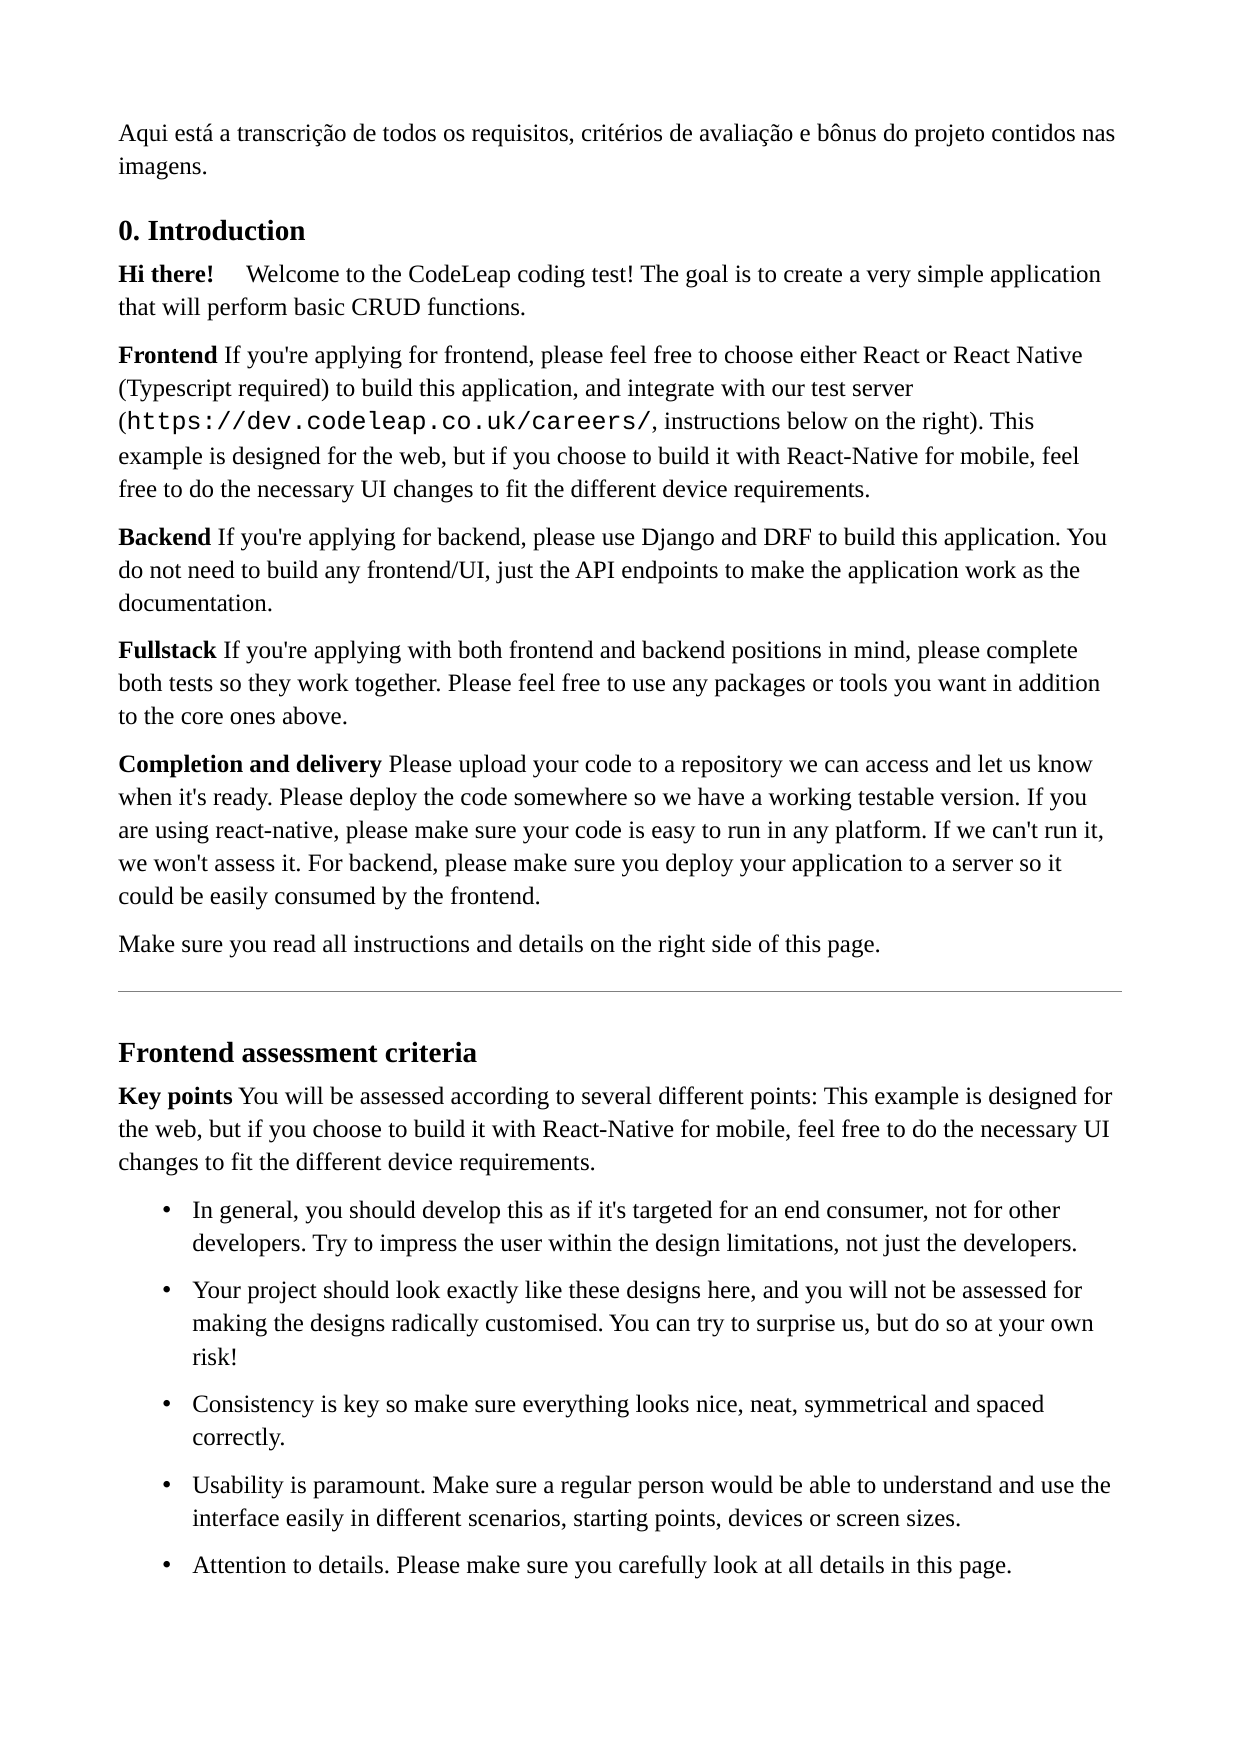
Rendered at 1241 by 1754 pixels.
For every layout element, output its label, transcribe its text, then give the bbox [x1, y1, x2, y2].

list Attention to details. Please make sure you carefully look at all details in this page. [162, 1550, 1122, 1579]
text Make sure you read all instructions and details on the right side of this page. [118, 929, 1122, 957]
list In general, you should develop this as if it's targeted for an end consumer, not for other developers. Try to impress the user within the design limitations, not just the developers. [162, 1195, 1122, 1257]
text Hi there! 👋 Welcome to the CodeLeap coding test! The goal is to create a very simple application that will perform basic CRUD functions. [118, 259, 1122, 321]
list Your project should look exactly like these designs here, and you will not be assessed for making the designs radically customised. You can try to surprise us, but do so at your own risk! [162, 1276, 1122, 1370]
text Fullstack If you're applying with both frontend and backend positions in mind, please complete both tests so they work together. Please feel free to use any packages or tools you want in addition to the core ones above. [118, 635, 1122, 730]
text Frontend If you're applying for frontend, please feel free to choose either React or React Native (Typescript required) to build this application, and integrate with our test server (https://dev.codeleap.co.uk/careers/, instructions below on the right). This example is designed for the web, but if you choose to build it with React-Native for mobile, feel free to do the necessary UI changes to fit the different device requirements. [118, 340, 1122, 503]
subtitle Frontend assessment criteria [118, 1035, 1122, 1069]
list Consistency is key so make sure everything looks nice, neat, symmetrical and spaced correctly. [162, 1389, 1122, 1451]
text Key points You will be assessed according to several different points: This example is designed for the web, but if you choose to build it with React-Native for mobile, feel free to do the necessary UI changes to fit the different device requirements. [118, 1081, 1122, 1176]
list Usability is paramount. Make sure a regular person would be able to understand and use the interface easily in different scenarios, starting points, devices or screen sizes. [162, 1470, 1122, 1532]
text Backend If you're applying for backend, please use Django and DRF to build this application. You do not need to build any frontend/UI, just the API endpoints to make the application work as the documentation. [118, 522, 1122, 617]
text Aqui está a transcrição de todos os requisitos, critérios de avaliação e bônus do projeto contidos nas imagens. [118, 118, 1122, 180]
subtitle 0. Introduction [118, 213, 1122, 247]
text Completion and delivery Please upload your code to a repository we can access and let us know when it's ready. Please deploy the code somewhere so we have a working testable version. If you are using react-native, please make sure your code is easy to run in any platform. If we can't run it, we won't assess it. For backend, please make sure you deploy your application to a server so it could be easily consumed by the frontend. [118, 749, 1122, 910]
